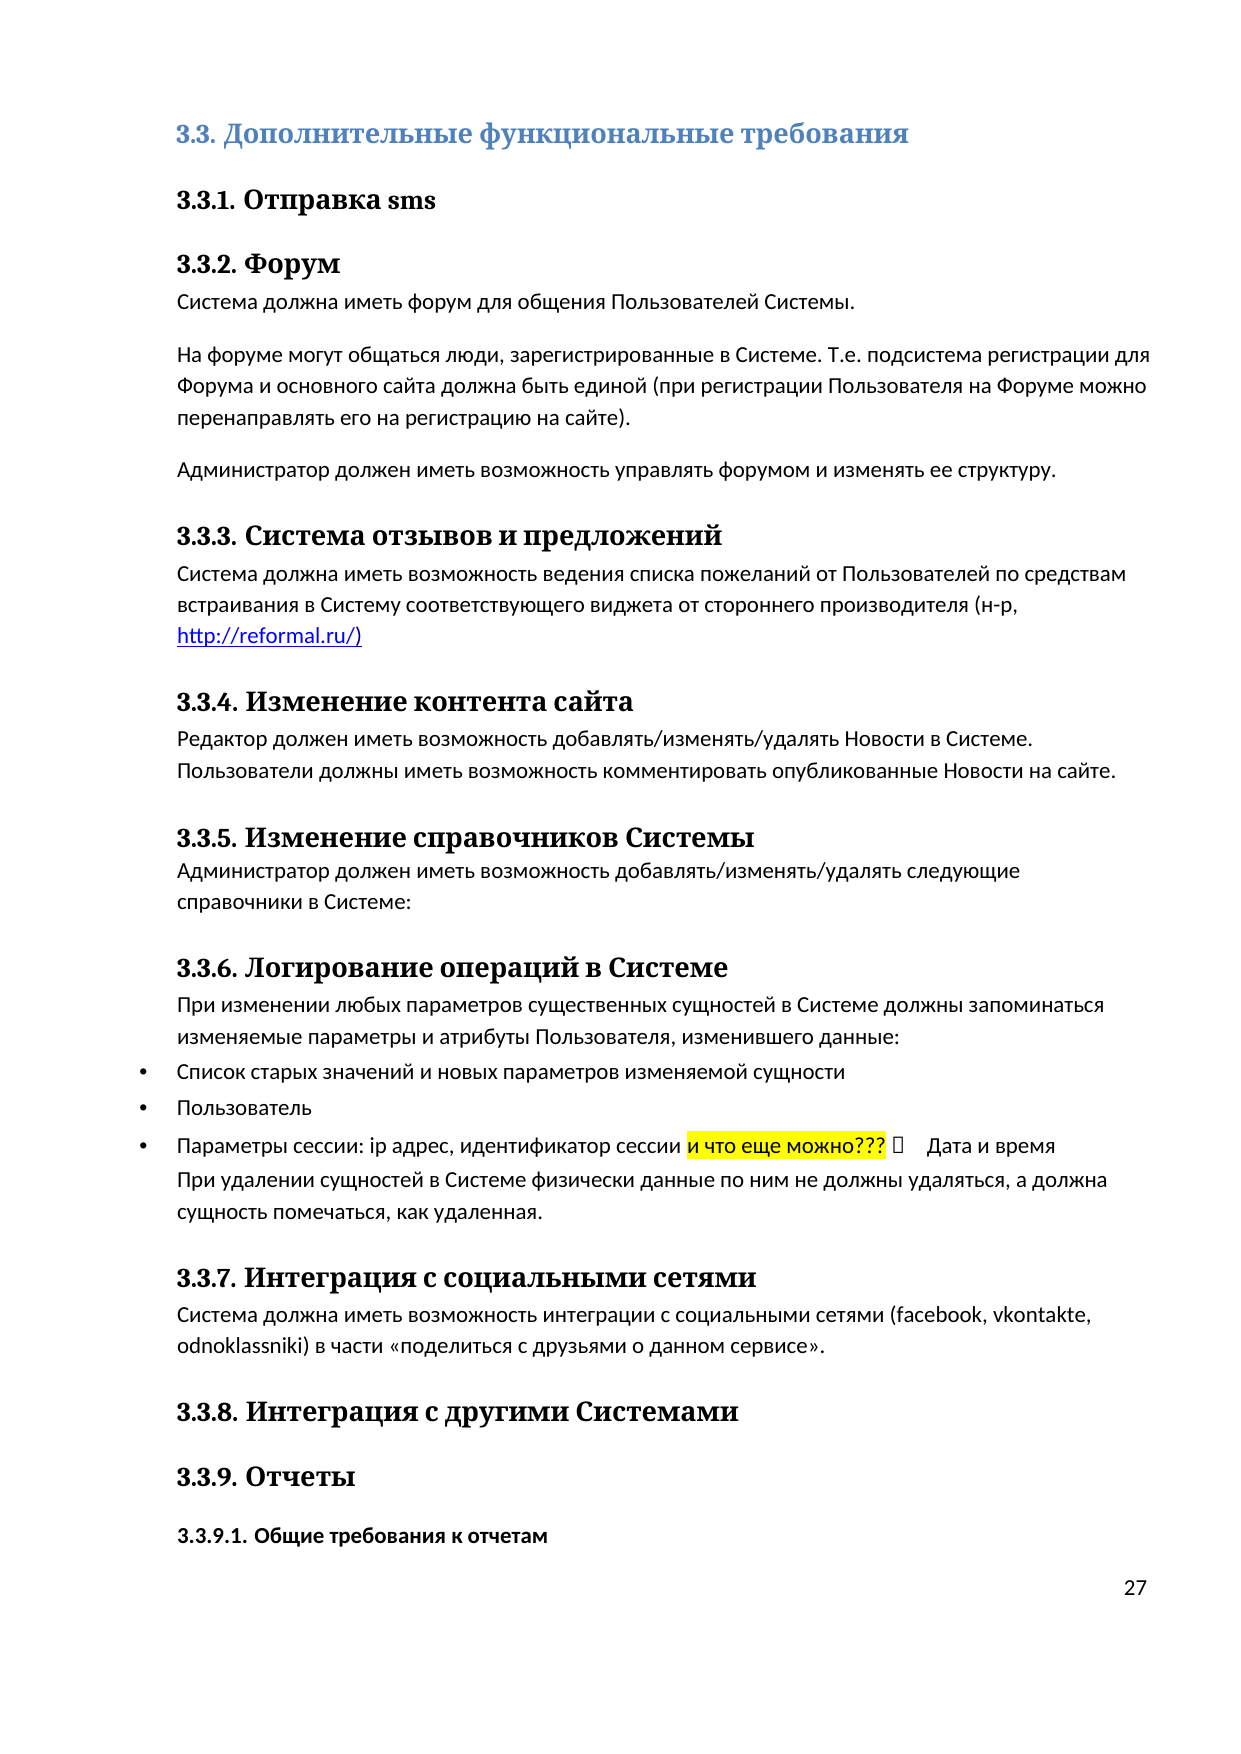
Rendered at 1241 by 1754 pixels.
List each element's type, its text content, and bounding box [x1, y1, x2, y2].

subtitle 3.3.9. Отчеты [177, 1461, 1152, 1493]
text Редактор должен иметь возможность добавлять/изменять/удалять Новости в Системе. [177, 724, 1152, 752]
subtitle 3.3.2. Форум [177, 248, 1152, 281]
text На форуме могут общаться люди, зарегистрированные в Системе. Т.е. подсистема регистрации для Форума и основного сайта должна быть единой (при регистрации Пользователя на Форуме можно перенаправлять его на регистрацию на сайте). [177, 340, 1152, 431]
subtitle 3.3.4. Изменение контента сайта [177, 686, 1152, 718]
text 3.3.9.1. Общие требования к отчетам [177, 1521, 1152, 1549]
list Список старых значений и новых параметров изменяемой сущности [139, 1057, 1152, 1086]
text Администратор должен иметь возможность добавлять/изменять/удалять следующие справочники в Системе: [177, 856, 1152, 915]
list Пользователь [139, 1093, 1152, 1121]
text Система должна иметь возможность ведения списка пожеланий от Пользователей по средствам встраивания в Систему соответствующего виджета от стороннего производителя (н-р, http://reformal.ru/) [177, 559, 1152, 649]
text Система должна иметь форум для общения Пользователей Системы. [177, 287, 1152, 315]
text Система должна иметь возможность интеграции с социальными сетями (facebook, vkontakte, odnoklassniki) в части «поделиться с друзьями о данном сервисе». [177, 1300, 1152, 1359]
subtitle 3.3.7. Интеграция с социальными сетями [177, 1262, 1152, 1294]
list Параметры сессии: ip адрес, идентификатор сессии и что еще можно???  Дата и время [139, 1129, 1152, 1160]
subtitle 3.3.5. Изменение справочников Системы [177, 822, 1152, 854]
text Администратор должен иметь возможность управлять форумом и изменять ее структуру. [177, 456, 1152, 484]
subtitle 3.3.3. Система отзывов и предложений [177, 520, 1152, 552]
text При удалении сущностей в Системе физически данные по ним не должны удаляться, а должна сущность помечаться, как удаленная. [177, 1166, 1152, 1225]
text При изменении любых параметров существенных сущностей в Системе должны запоминаться изменяемые параметры и атрибуты Пользователя, изменившего данные: [177, 991, 1152, 1050]
subtitle 3.3. Дополнительные функциональные требования [176, 118, 1152, 151]
subtitle 3.3.8. Интеграция с другими Системами [177, 1396, 1152, 1428]
subtitle 3.3.1. Отправка sms [177, 184, 1152, 216]
text Пользователи должны иметь возможность комментировать опубликованные Новости на сайте. [177, 757, 1152, 784]
subtitle 3.3.6. Логирование операций в Системе [177, 952, 1152, 984]
